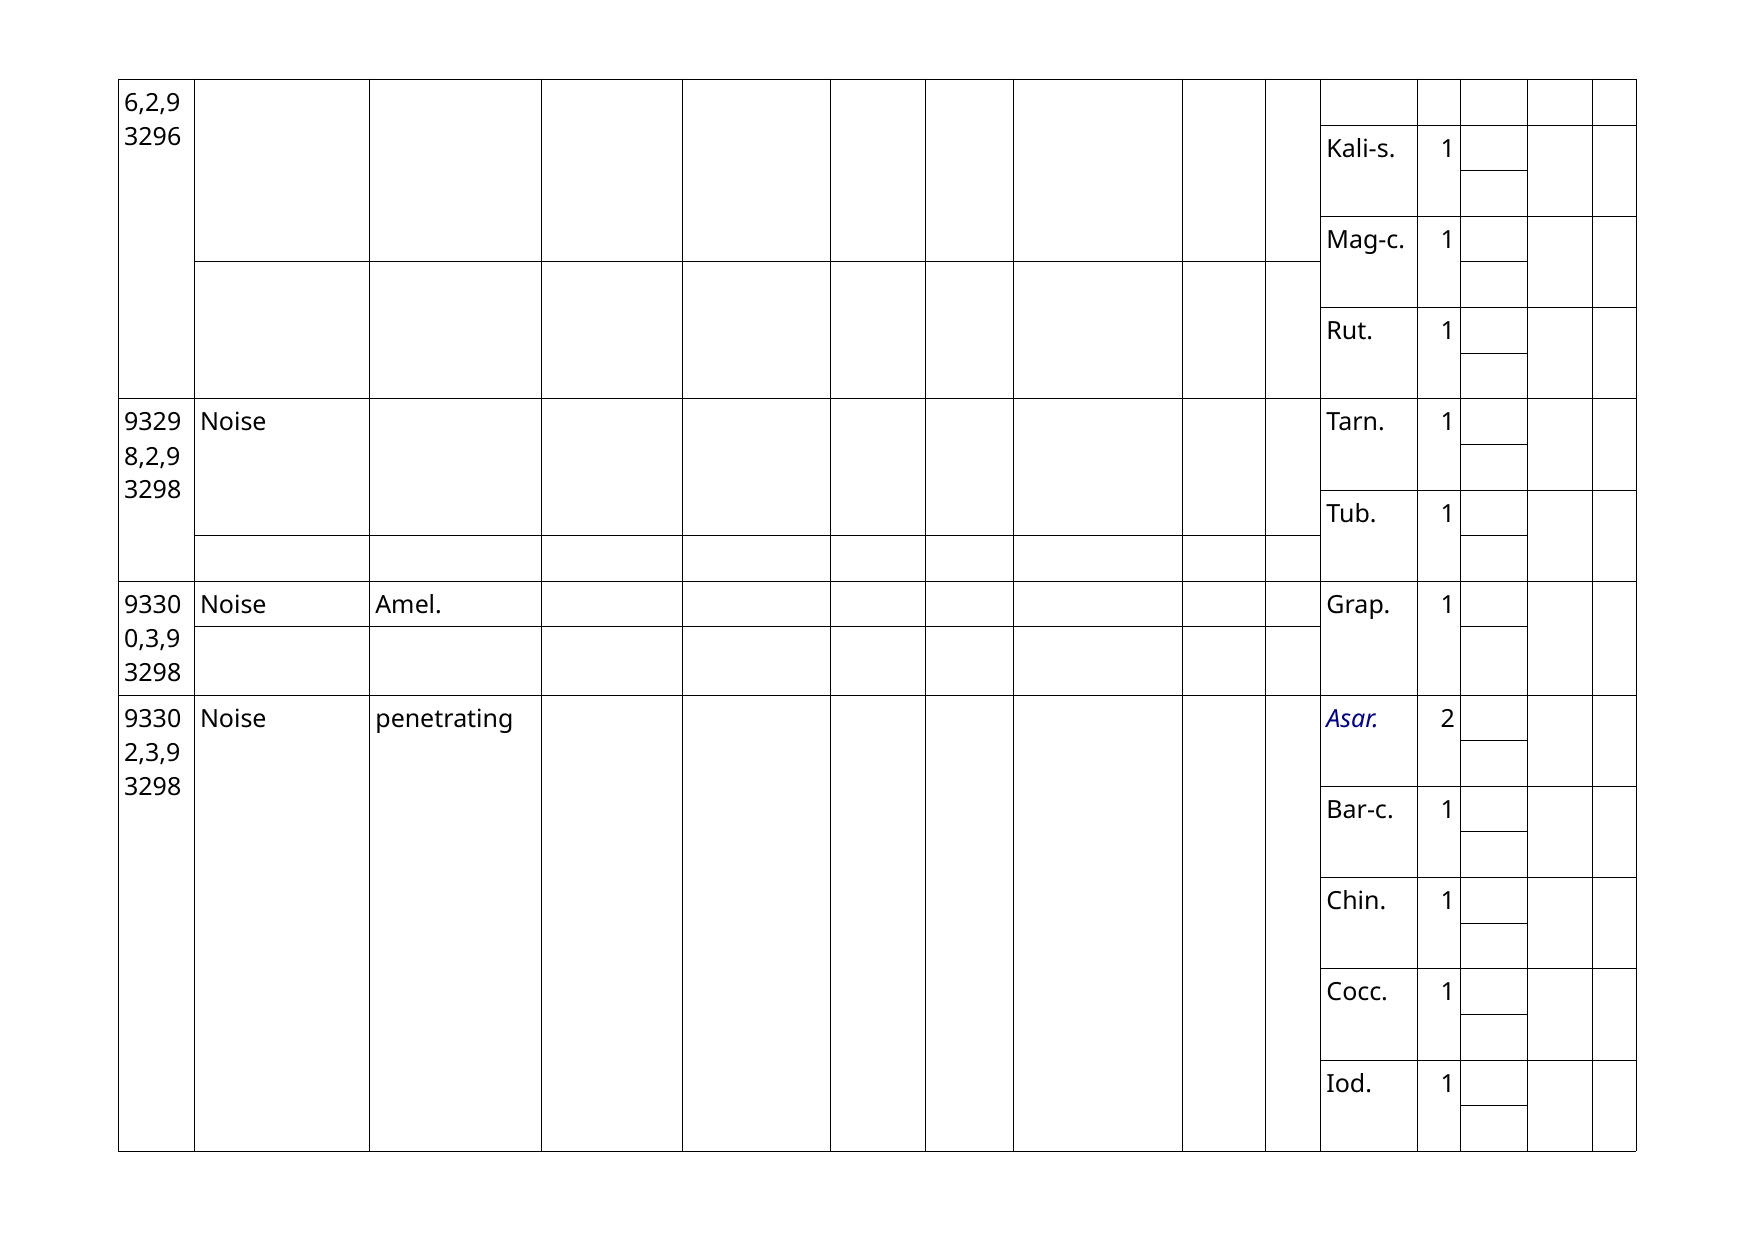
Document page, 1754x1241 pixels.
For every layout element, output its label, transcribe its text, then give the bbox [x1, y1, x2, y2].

table_cell [683, 582, 830, 626]
table_cell [370, 80, 541, 261]
table_cell [1461, 354, 1527, 398]
table_cell [831, 399, 925, 535]
table_cell 1 [1418, 308, 1460, 398]
table_cell [542, 627, 682, 694]
table_cell 1 [1418, 787, 1460, 877]
table_cell 6,2,93296 [119, 80, 194, 398]
table_cell [370, 536, 541, 581]
table_cell [683, 399, 830, 535]
table_cell [1593, 1061, 1636, 1151]
table_cell [1461, 126, 1527, 170]
table_cell 1 [1418, 1061, 1460, 1151]
table_cell Noise [195, 582, 369, 626]
table_cell [542, 582, 682, 626]
table_cell 1 [1418, 582, 1460, 694]
table_cell [542, 536, 682, 581]
table_cell [926, 399, 1013, 535]
table_cell [1528, 308, 1592, 398]
table_cell [1014, 536, 1182, 581]
table_cell [1461, 696, 1527, 740]
table_cell [1461, 262, 1527, 307]
table_cell [1461, 832, 1527, 877]
table_cell [683, 627, 830, 694]
table_cell [1266, 536, 1320, 581]
table_cell Cocc. [1321, 969, 1417, 1059]
table_cell [1461, 924, 1527, 968]
table_cell [1183, 262, 1265, 398]
table_cell 1 [1418, 969, 1460, 1059]
table_cell [1593, 399, 1636, 489]
table_cell [1266, 696, 1320, 1151]
table_cell [1461, 80, 1527, 124]
table_cell [1266, 399, 1320, 535]
table_cell [195, 262, 369, 398]
table_cell [926, 536, 1013, 581]
table_cell [1461, 1015, 1527, 1059]
table_cell [1593, 491, 1636, 581]
table_cell [1461, 217, 1527, 261]
table_cell [1528, 217, 1592, 307]
table_cell [1461, 1106, 1527, 1151]
table_cell 1 [1418, 217, 1460, 307]
table_cell [831, 262, 925, 398]
table_cell [1461, 491, 1527, 535]
table_cell [1461, 1061, 1527, 1105]
table_cell [1461, 171, 1527, 216]
table_cell [1461, 445, 1527, 489]
table_cell [926, 262, 1013, 398]
table_cell Rut. [1321, 308, 1417, 398]
table_cell [831, 696, 925, 1151]
table_cell penetrating [370, 696, 541, 1151]
table_cell [1461, 308, 1527, 353]
table_cell [1593, 80, 1636, 124]
table_cell [1528, 80, 1592, 124]
table_cell [1593, 696, 1636, 786]
table_cell 2 [1418, 696, 1460, 786]
table_cell [831, 536, 925, 581]
table_cell [1014, 399, 1182, 535]
table_cell [1321, 80, 1417, 124]
table_cell [831, 582, 925, 626]
table_cell [683, 262, 830, 398]
table_cell Asar. [1321, 696, 1417, 786]
table_cell 93298,2,93298 [119, 399, 194, 581]
table_cell [926, 696, 1013, 1151]
table_cell [1266, 582, 1320, 626]
table_cell [1014, 696, 1182, 1151]
table_cell [542, 696, 682, 1151]
table_cell [1593, 308, 1636, 398]
table_cell Grap. [1321, 582, 1417, 694]
table_cell [370, 262, 541, 398]
table_cell [1593, 582, 1636, 694]
table_cell [195, 627, 369, 694]
table_cell [1183, 696, 1265, 1151]
table_cell [1593, 969, 1636, 1059]
table_cell [1461, 399, 1527, 444]
table_cell [1528, 878, 1592, 968]
table_cell Mag-c. [1321, 217, 1417, 307]
table_cell [542, 80, 682, 261]
table_cell [683, 536, 830, 581]
table_cell [926, 582, 1013, 626]
table_cell [1528, 126, 1592, 216]
table_cell [1461, 536, 1527, 581]
table_cell [1593, 217, 1636, 307]
table_cell [1266, 80, 1320, 261]
table_cell [1593, 878, 1636, 968]
table_cell [1461, 741, 1527, 786]
table_cell [370, 399, 541, 535]
table_cell 93302,3,93298 [119, 696, 194, 1151]
table_cell [1266, 262, 1320, 398]
table_cell [1461, 627, 1527, 694]
table_cell Noise [195, 399, 369, 535]
table_cell Chin. [1321, 878, 1417, 968]
table_cell 1 [1418, 878, 1460, 968]
table_cell [1593, 787, 1636, 877]
table_cell [195, 80, 369, 261]
table_cell [1183, 582, 1265, 626]
table_cell [1183, 627, 1265, 694]
table_cell [542, 399, 682, 535]
table_cell Iod. [1321, 1061, 1417, 1151]
table_cell [1014, 582, 1182, 626]
table_cell [195, 536, 369, 581]
table_cell [1528, 582, 1592, 694]
table_cell [1528, 696, 1592, 786]
table_cell [926, 627, 1013, 694]
table_cell [542, 262, 682, 398]
table_cell 1 [1418, 491, 1460, 581]
table_cell Bar-c. [1321, 787, 1417, 877]
table_cell [1528, 1061, 1592, 1151]
table_cell Tarn. [1321, 399, 1417, 489]
table_cell [1014, 262, 1182, 398]
table_cell [1461, 969, 1527, 1014]
table_cell 1 [1418, 399, 1460, 489]
table_cell Noise [195, 696, 369, 1151]
table_cell [1461, 787, 1527, 831]
table_cell Tub. [1321, 491, 1417, 581]
table_cell [926, 80, 1013, 261]
table_cell [1528, 491, 1592, 581]
table_cell [1418, 80, 1460, 124]
table_cell [1183, 399, 1265, 535]
table_cell [1461, 582, 1527, 626]
table_cell [1266, 627, 1320, 694]
table_cell [683, 80, 830, 261]
table_cell [370, 627, 541, 694]
table_cell Amel. [370, 582, 541, 626]
table_cell Kali-s. [1321, 126, 1417, 216]
table_cell [831, 627, 925, 694]
table_cell [1183, 536, 1265, 581]
table_cell 93300,3,93298 [119, 582, 194, 694]
table_cell [1528, 787, 1592, 877]
table_cell [683, 696, 830, 1151]
table_cell [1528, 399, 1592, 489]
table_cell [1593, 126, 1636, 216]
table_cell [1461, 878, 1527, 923]
table_cell [1014, 627, 1182, 694]
table_cell [1014, 80, 1182, 261]
table_cell 1 [1418, 126, 1460, 216]
table_cell [1528, 969, 1592, 1059]
table_cell [1183, 80, 1265, 261]
table_cell [831, 80, 925, 261]
